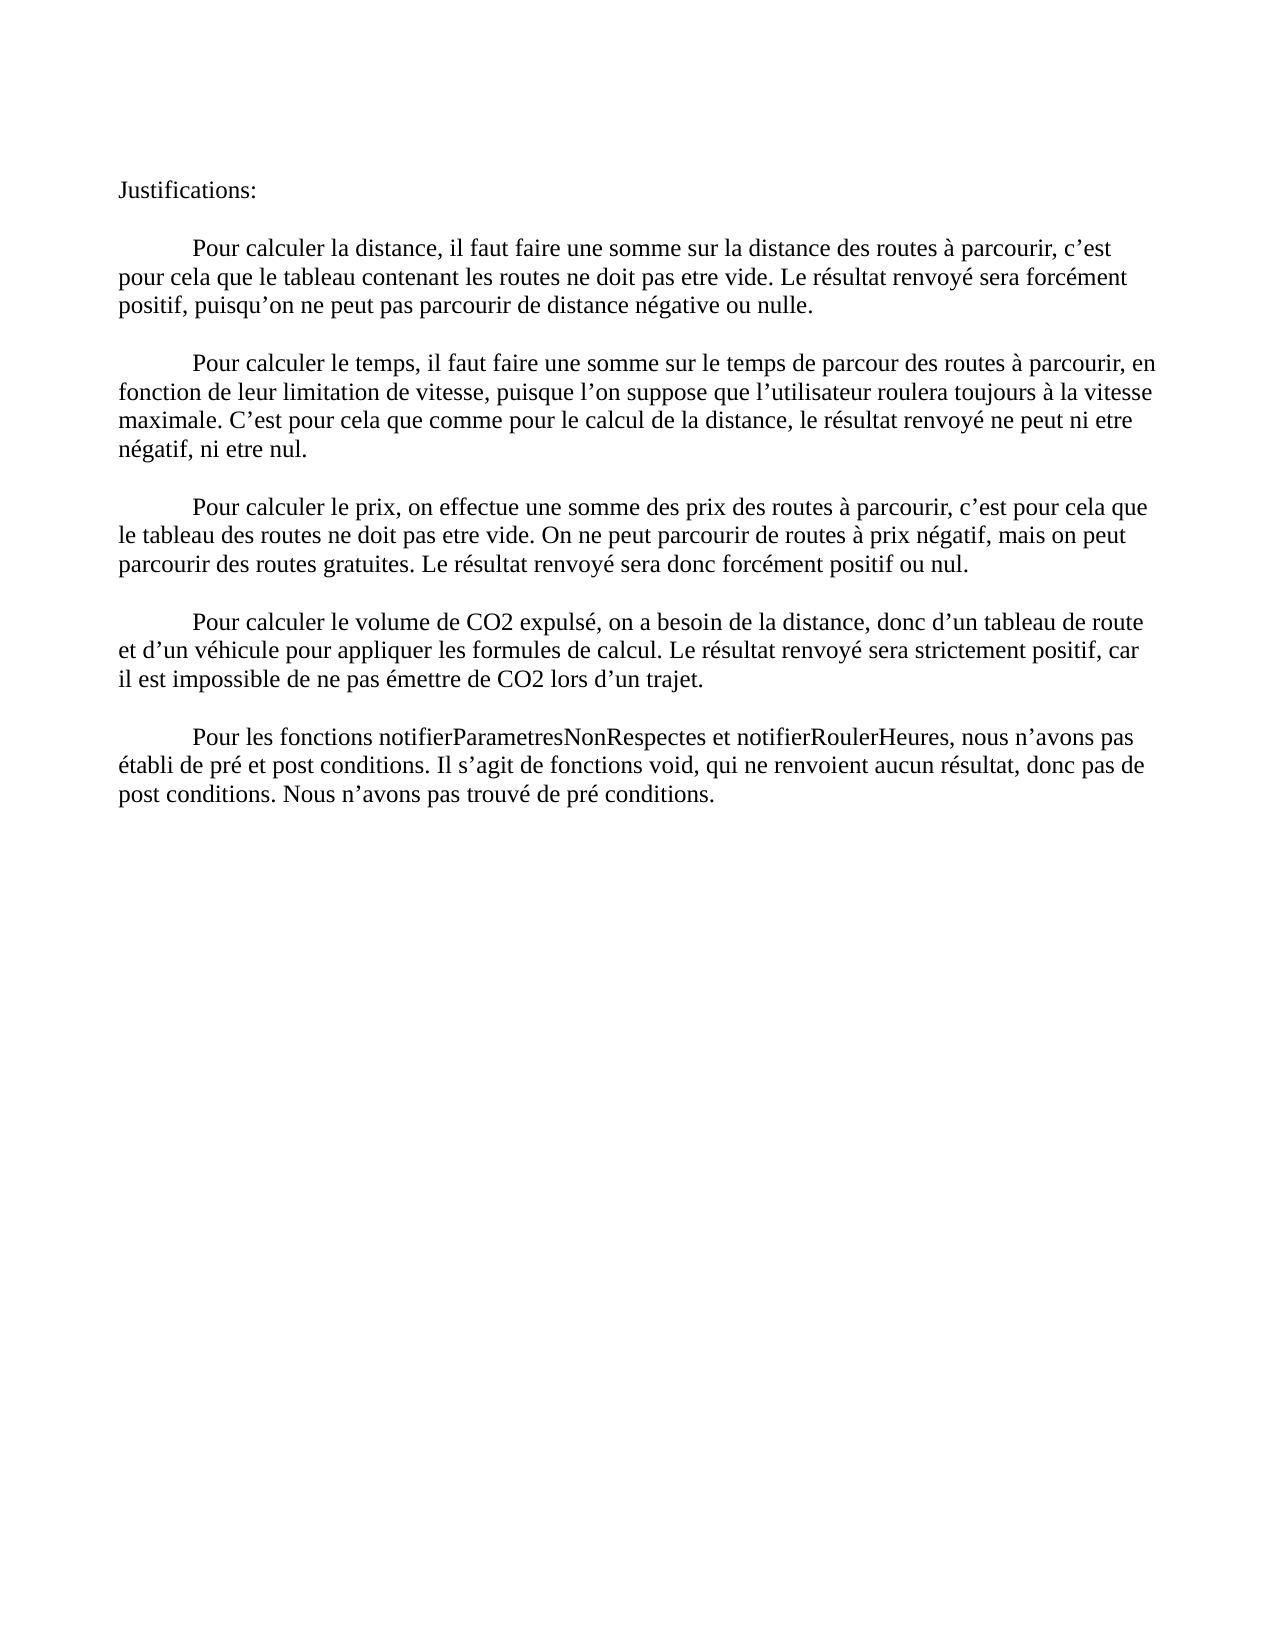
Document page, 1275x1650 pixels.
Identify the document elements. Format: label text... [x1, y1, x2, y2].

text Pour calculer le volume de CO2 expulsé, on a besoin de la distance, donc d’un tableau de route et d’un véhicule pour appliquer les formules de calcul. Le résultat renvoyé sera strictement positif, car il est impossible de ne pas émettre de CO2 lors d’un trajet. [118, 607, 1157, 693]
text Pour calculer le temps, il faut faire une somme sur le temps de parcour des routes à parcourir, en fonction de leur limitation de vitesse, puisque l’on suppose que l’utilisateur roulera toujours à la vitesse maximale. C’est pour cela que comme pour le calcul de la distance, le résultat renvoyé ne peut ni etre négatif, ni etre nul. [118, 348, 1157, 463]
text Pour les fonctions notifierParametresNonRespectes et notifierRoulerHeures, nous n’avons pas établi de pré et post conditions. Il s’agit de fonctions void, qui ne renvoient aucun résultat, donc pas de post conditions. Nous n’avons pas trouvé de pré conditions. [118, 722, 1157, 808]
text Pour calculer la distance, il faut faire une somme sur la distance des routes à parcourir, c’est pour cela que le tableau contenant les routes ne doit pas etre vide. Le résultat renvoyé sera forcément positif, puisqu’on ne peut pas parcourir de distance négative ou nulle. [118, 233, 1157, 319]
text Pour calculer le prix, on effectue une somme des prix des routes à parcourir, c’est pour cela que le tableau des routes ne doit pas etre vide. On ne peut parcourir de routes à prix négatif, mais on peut parcourir des routes gratuites. Le résultat renvoyé sera donc forcément positif ou nul. [118, 492, 1157, 578]
text Justifications: [118, 176, 1157, 204]
